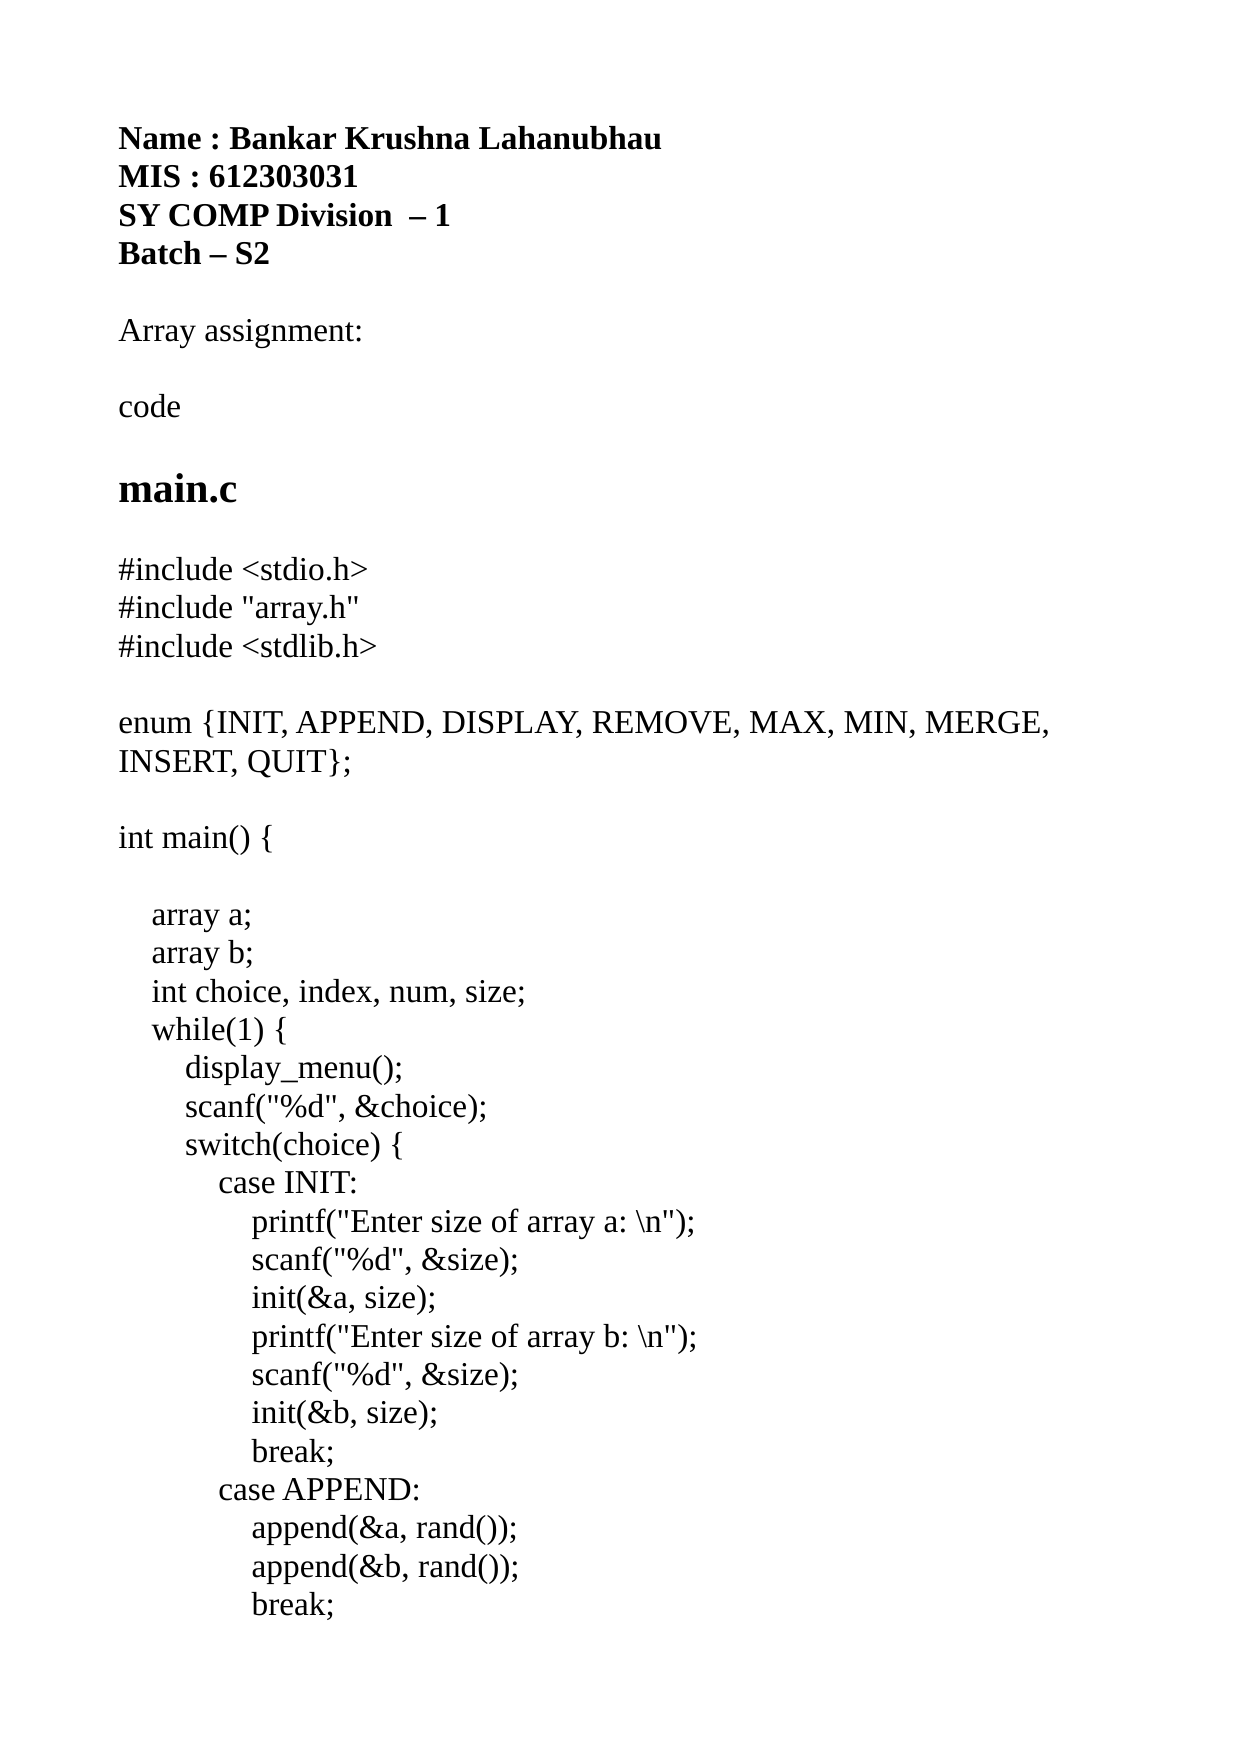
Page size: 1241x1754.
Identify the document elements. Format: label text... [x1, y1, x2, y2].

text init(&b, size); [118, 1393, 1122, 1431]
text Name : Bankar Krushna Lahanubhau [118, 118, 1122, 156]
text #include "array.h" [118, 588, 1122, 626]
text scanf("%d", &size); [118, 1354, 1122, 1393]
text scanf("%d", &choice); [118, 1086, 1122, 1124]
text break; [118, 1431, 1122, 1469]
text while(1) { [118, 1009, 1122, 1048]
text int choice, index, num, size; [118, 971, 1122, 1009]
text break; [118, 1584, 1122, 1623]
text display_menu(); [118, 1048, 1122, 1086]
text scanf("%d", &size); [118, 1239, 1122, 1278]
text main.c [118, 463, 1122, 511]
text int main() { [118, 818, 1122, 856]
text SY COMP Division – 1 [118, 195, 1122, 233]
text case INIT: [118, 1163, 1122, 1201]
text append(&b, rand()); [118, 1546, 1122, 1584]
text array a; [118, 894, 1122, 933]
text array b; [118, 933, 1122, 971]
text printf("Enter size of array b: \n"); [118, 1316, 1122, 1354]
text printf("Enter size of array a: \n"); [118, 1201, 1122, 1239]
text #include <stdlib.h> [118, 626, 1122, 664]
text Batch – S2 [118, 233, 1122, 271]
text enum {INIT, APPEND, DISPLAY, REMOVE, MAX, MIN, MERGE, INSERT, QUIT}; [118, 703, 1122, 779]
text append(&a, rand()); [118, 1508, 1122, 1546]
text code [118, 386, 1122, 425]
text case APPEND: [118, 1469, 1122, 1508]
text #include <stdio.h> [118, 549, 1122, 588]
text MIS : 612303031 [118, 156, 1122, 195]
text Array assignment: [118, 310, 1122, 348]
text switch(choice) { [118, 1124, 1122, 1163]
text init(&a, size); [118, 1278, 1122, 1316]
